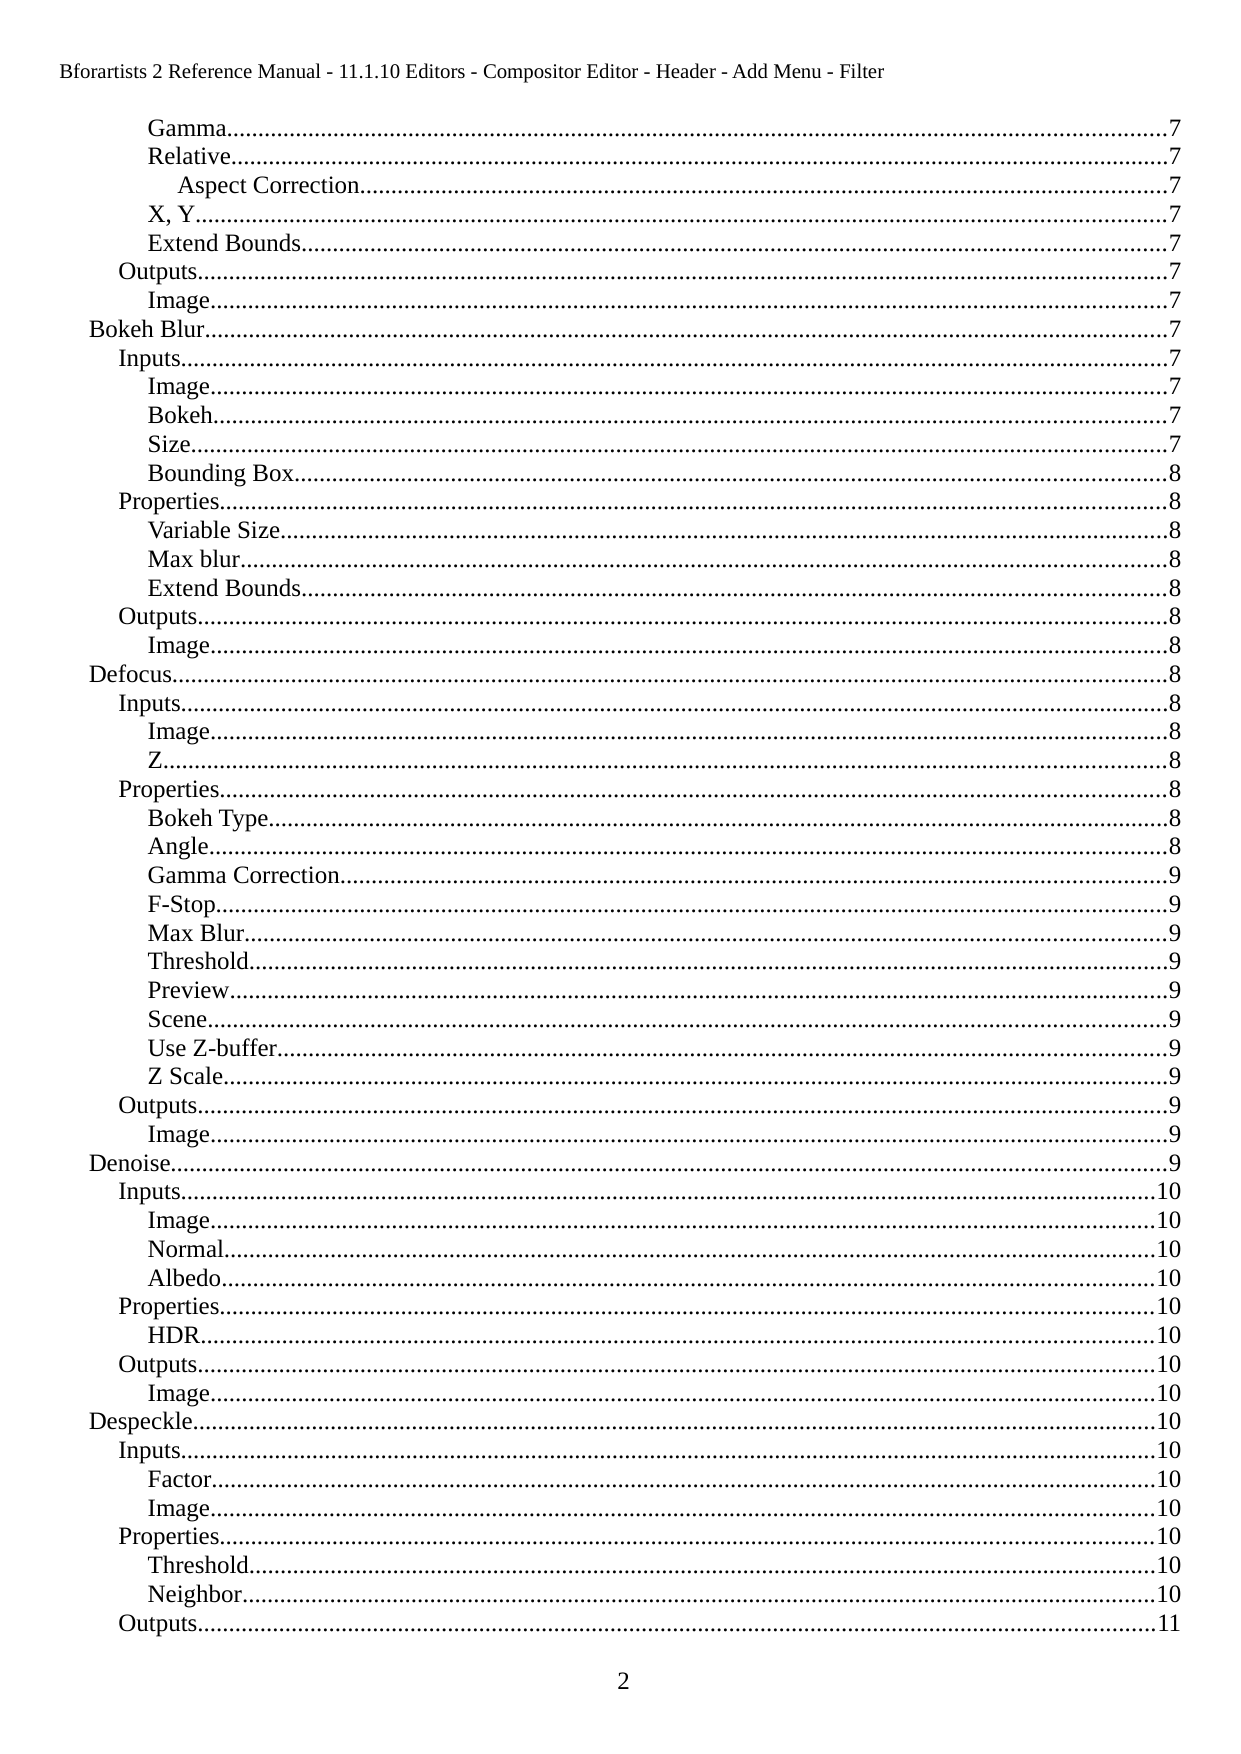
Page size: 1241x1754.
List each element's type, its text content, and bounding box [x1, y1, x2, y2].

text Normal 10 [147, 1234, 1181, 1263]
text Z Scale 9 [147, 1061, 1181, 1090]
text Bounding Box 8 [147, 458, 1181, 486]
text Inputs 10 [118, 1435, 1181, 1464]
text Outputs 8 [118, 601, 1181, 630]
text Angle 8 [147, 831, 1181, 860]
text Outputs 9 [118, 1090, 1181, 1119]
text Defocus 8 [88, 659, 1181, 688]
text Outputs 7 [118, 256, 1181, 285]
text Bokeh 7 [147, 400, 1181, 429]
text Inputs 8 [118, 688, 1181, 716]
text Variable Size 8 [147, 515, 1181, 544]
text Threshold 10 [147, 1550, 1181, 1579]
text Properties 8 [118, 774, 1181, 803]
text Image 7 [147, 371, 1181, 400]
text Image 8 [147, 716, 1181, 745]
text F-Stop 9 [147, 889, 1181, 918]
text Size 7 [147, 429, 1181, 458]
text Aspect Correction 7 [177, 170, 1181, 199]
text Outputs 10 [118, 1349, 1181, 1378]
text Properties 10 [118, 1291, 1181, 1320]
text Image 10 [147, 1205, 1181, 1234]
text Properties 8 [118, 486, 1181, 515]
text X, Y 7 [147, 199, 1181, 228]
text Inputs 10 [118, 1176, 1181, 1205]
text Max Blur 9 [147, 918, 1181, 946]
text Denoise 9 [88, 1148, 1181, 1176]
text Image 7 [147, 285, 1181, 314]
text Image 10 [147, 1493, 1181, 1521]
text Albedo 10 [147, 1263, 1181, 1291]
text Use Z-buffer 9 [147, 1033, 1181, 1061]
text Factor 10 [147, 1464, 1181, 1493]
text Image 10 [147, 1378, 1181, 1406]
text Image 8 [147, 630, 1181, 659]
text HDR 10 [147, 1320, 1181, 1349]
text Gamma Correction 9 [147, 860, 1181, 889]
text Max blur 8 [147, 544, 1181, 573]
text Scene 9 [147, 1004, 1181, 1033]
text Neighbor 10 [147, 1579, 1181, 1608]
text Gamma 7 [147, 113, 1181, 141]
text Properties 10 [118, 1521, 1181, 1550]
text Threshold 9 [147, 946, 1181, 975]
text Inputs 7 [118, 343, 1181, 371]
text Preview 9 [147, 975, 1181, 1004]
text Outputs 11 [118, 1608, 1181, 1636]
text Z 8 [147, 745, 1181, 774]
text Extend Bounds 8 [147, 573, 1181, 601]
text Relative 7 [147, 141, 1181, 170]
text Extend Bounds 7 [147, 228, 1181, 256]
text Bokeh Type 8 [147, 803, 1181, 831]
text Despeckle 10 [88, 1406, 1181, 1435]
text Image 9 [147, 1119, 1181, 1148]
text Bokeh Blur 7 [88, 314, 1181, 343]
